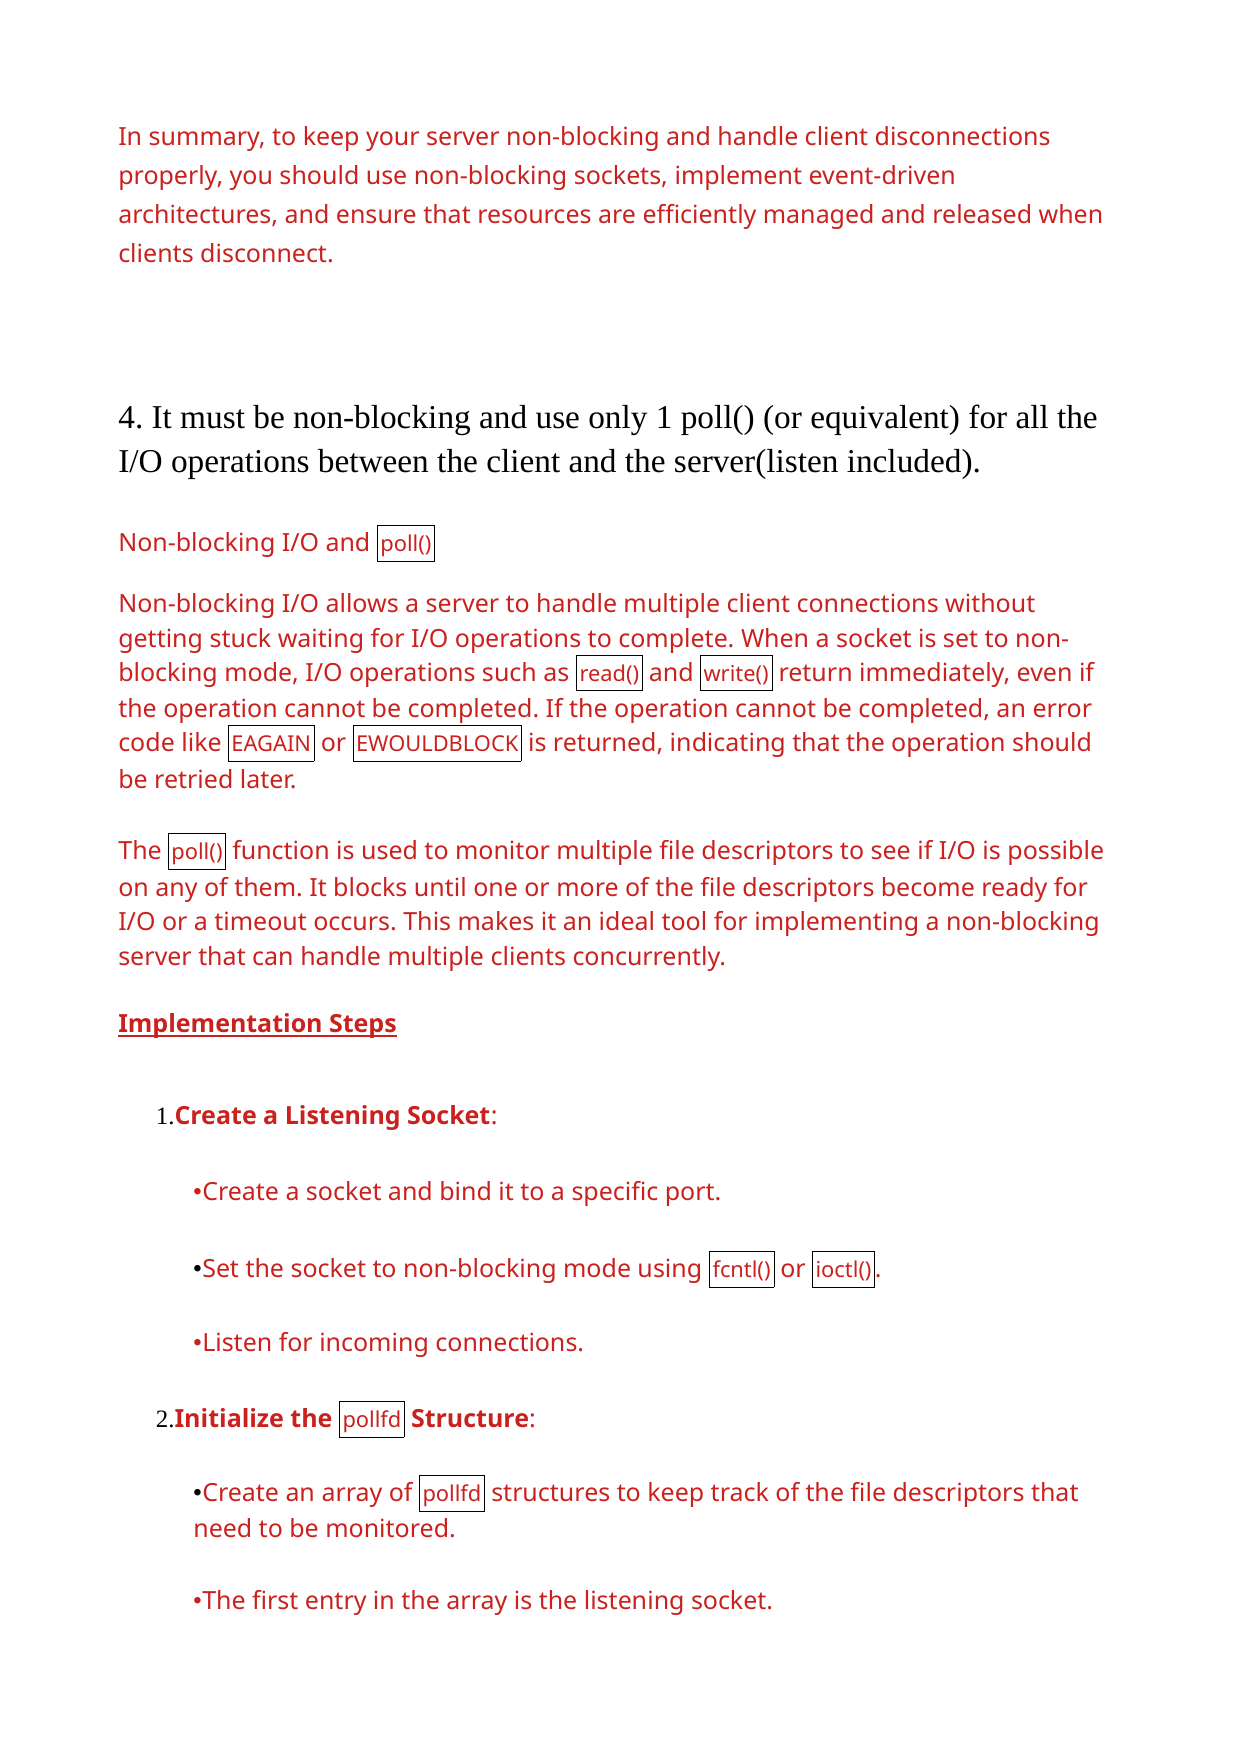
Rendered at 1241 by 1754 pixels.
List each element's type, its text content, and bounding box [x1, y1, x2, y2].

list Listen for incoming connections. [118, 1324, 1122, 1358]
list Create an array of pollfd structures to keep track of the file descriptors that need to be monitored. [118, 1475, 1122, 1545]
text Implementation Steps [118, 972, 1122, 1040]
list Set the socket to non-blocking mode using fcntl() or ioctl(). [710, 1252, 774, 1287]
list The first entry in the array is the listening socket. [118, 1583, 1122, 1617]
subtitle Non-blocking I/O and poll() [118, 524, 1122, 561]
list Set the socket to non-blocking mode using fcntl() or ioctl(). [875, 1251, 1122, 1287]
list pollfd [340, 1402, 404, 1437]
text In summary, to keep your server non-blocking and handle client disconnections properly, you should use non-blocking sockets, implement event-driven architectures, and ensure that resources are efficiently managed and released when clients disconnect. [118, 118, 1122, 270]
list Create a Listening Socket: [118, 1097, 1122, 1131]
text Non-blocking I/O allows a server to handle multiple client connections without getting stuck waiting for I/O operations to complete. When a socket is set to non-blocking mode, I/O operations such as read() and write() return immediately, even if the operation cannot be completed. If the operation cannot be completed, an error code like EAGAIN or EWOULDBLOCK is returned, indicating that the operation should be retried later. [118, 586, 1122, 796]
text The poll() function is used to monitor multiple file descriptors to see if I/O is possible on any of them. It blocks until one or more of the file descriptors become ready for I/O or a timeout occurs. This makes it an ideal tool for implementing a non-blocking server that can handle multiple clients concurrently. [118, 833, 1122, 972]
list Structure: [405, 1401, 1122, 1437]
list Set the socket to non-blocking mode using fcntl() or ioctl(). [813, 1252, 874, 1287]
text 4. It must be non-blocking and use only 1 poll() (or equivalent) for all the I/O operations between the client and the server(listen included). [118, 397, 1122, 479]
list Initialize the [118, 1401, 339, 1437]
list Set the socket to non-blocking mode using fcntl() or ioctl(). [775, 1251, 812, 1287]
list Create a socket and bind it to a specific port. [118, 1174, 1122, 1208]
list Set the socket to non-blocking mode using fcntl() or ioctl(). [118, 1251, 709, 1287]
